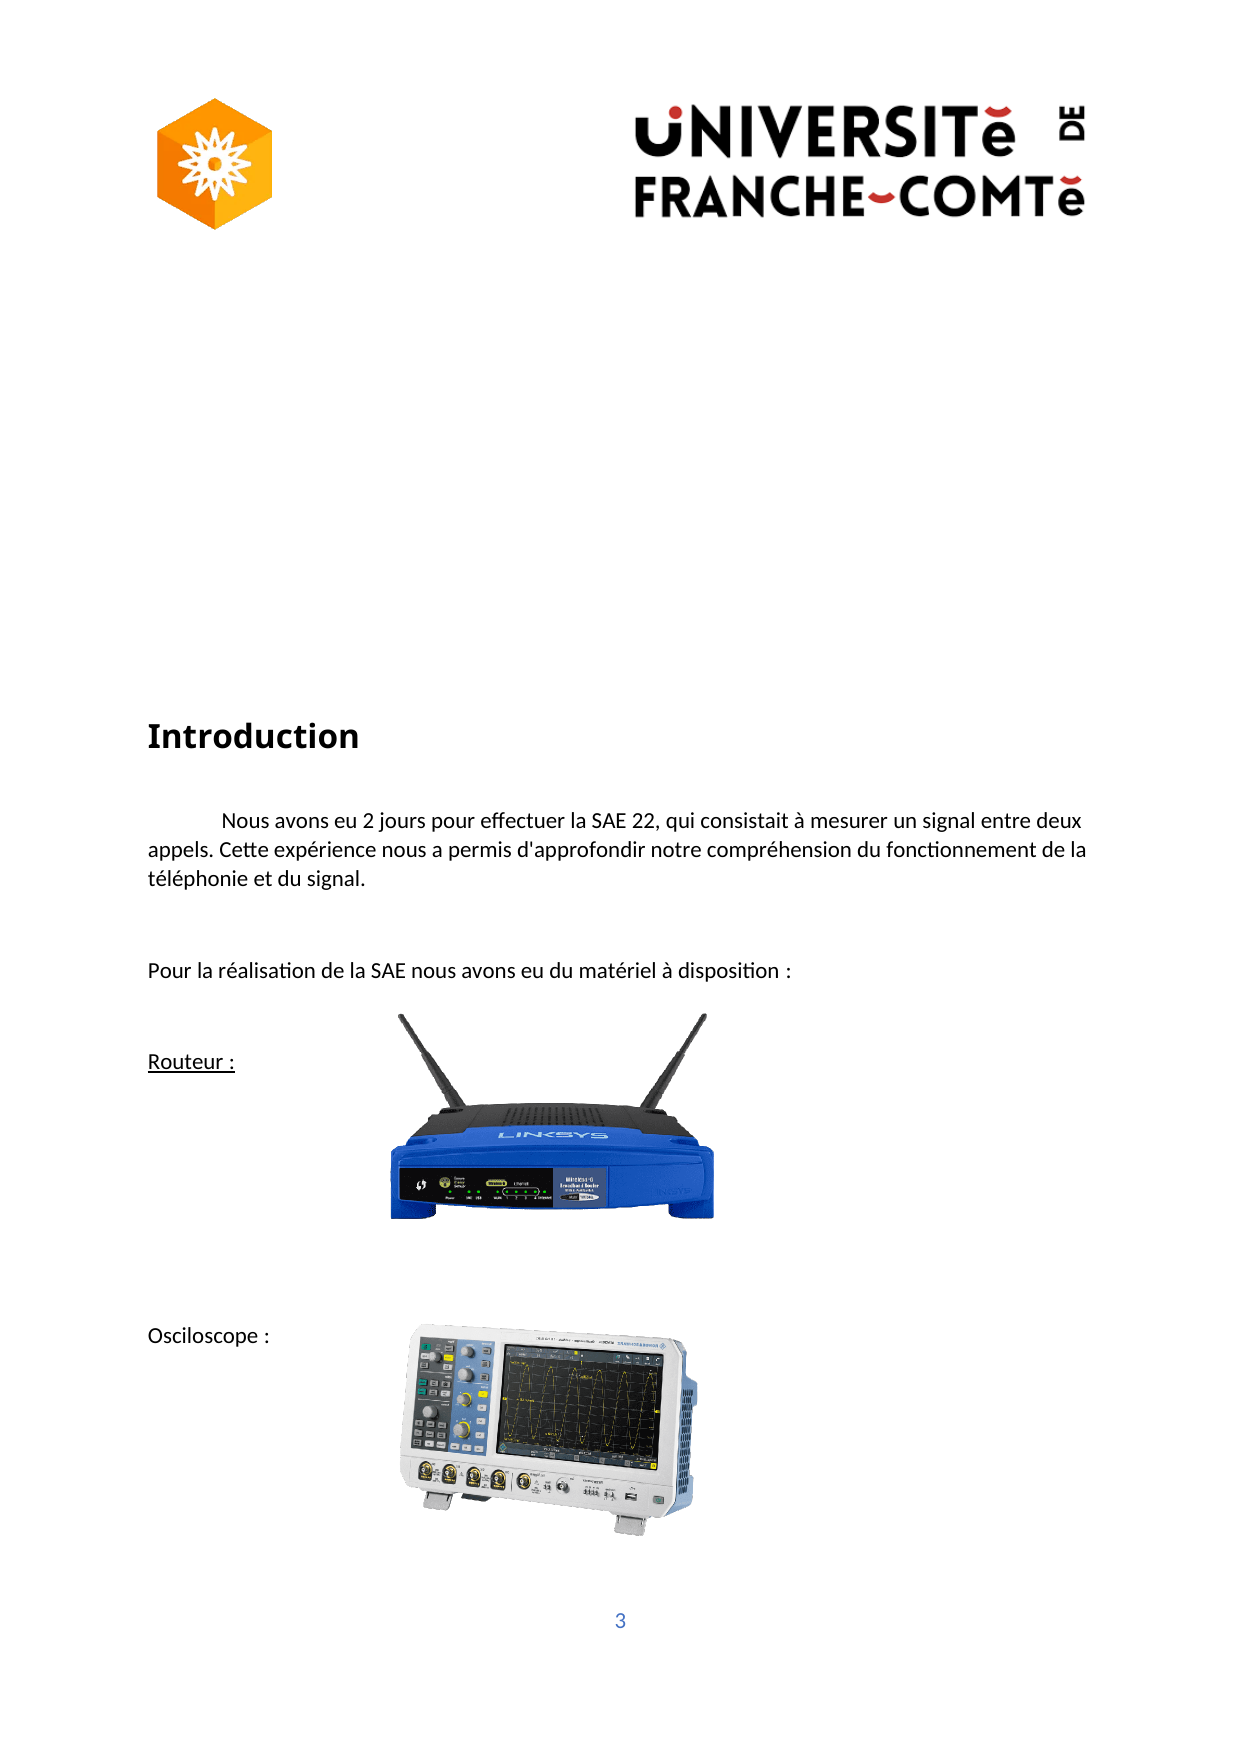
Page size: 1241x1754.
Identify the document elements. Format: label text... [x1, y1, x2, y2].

text [425, 1047, 681, 1075]
text Routeur : [148, 1047, 431, 1075]
subtitle Introduction [148, 713, 1093, 759]
text Nous avons eu 2 jours pour effectuer la SAE 22, qui consistait à mesurer un signal entre deux appels. Cette expérience nous a permis d'approfondir notre compréhension du fonctionnement de la téléphonie et du signal. [148, 806, 1093, 892]
text Osciloscope : [148, 1322, 1093, 1350]
text Pour la réalisation de la SAE nous avons eu du matériel à disposition : [148, 956, 1093, 984]
text [675, 1047, 1093, 1075]
